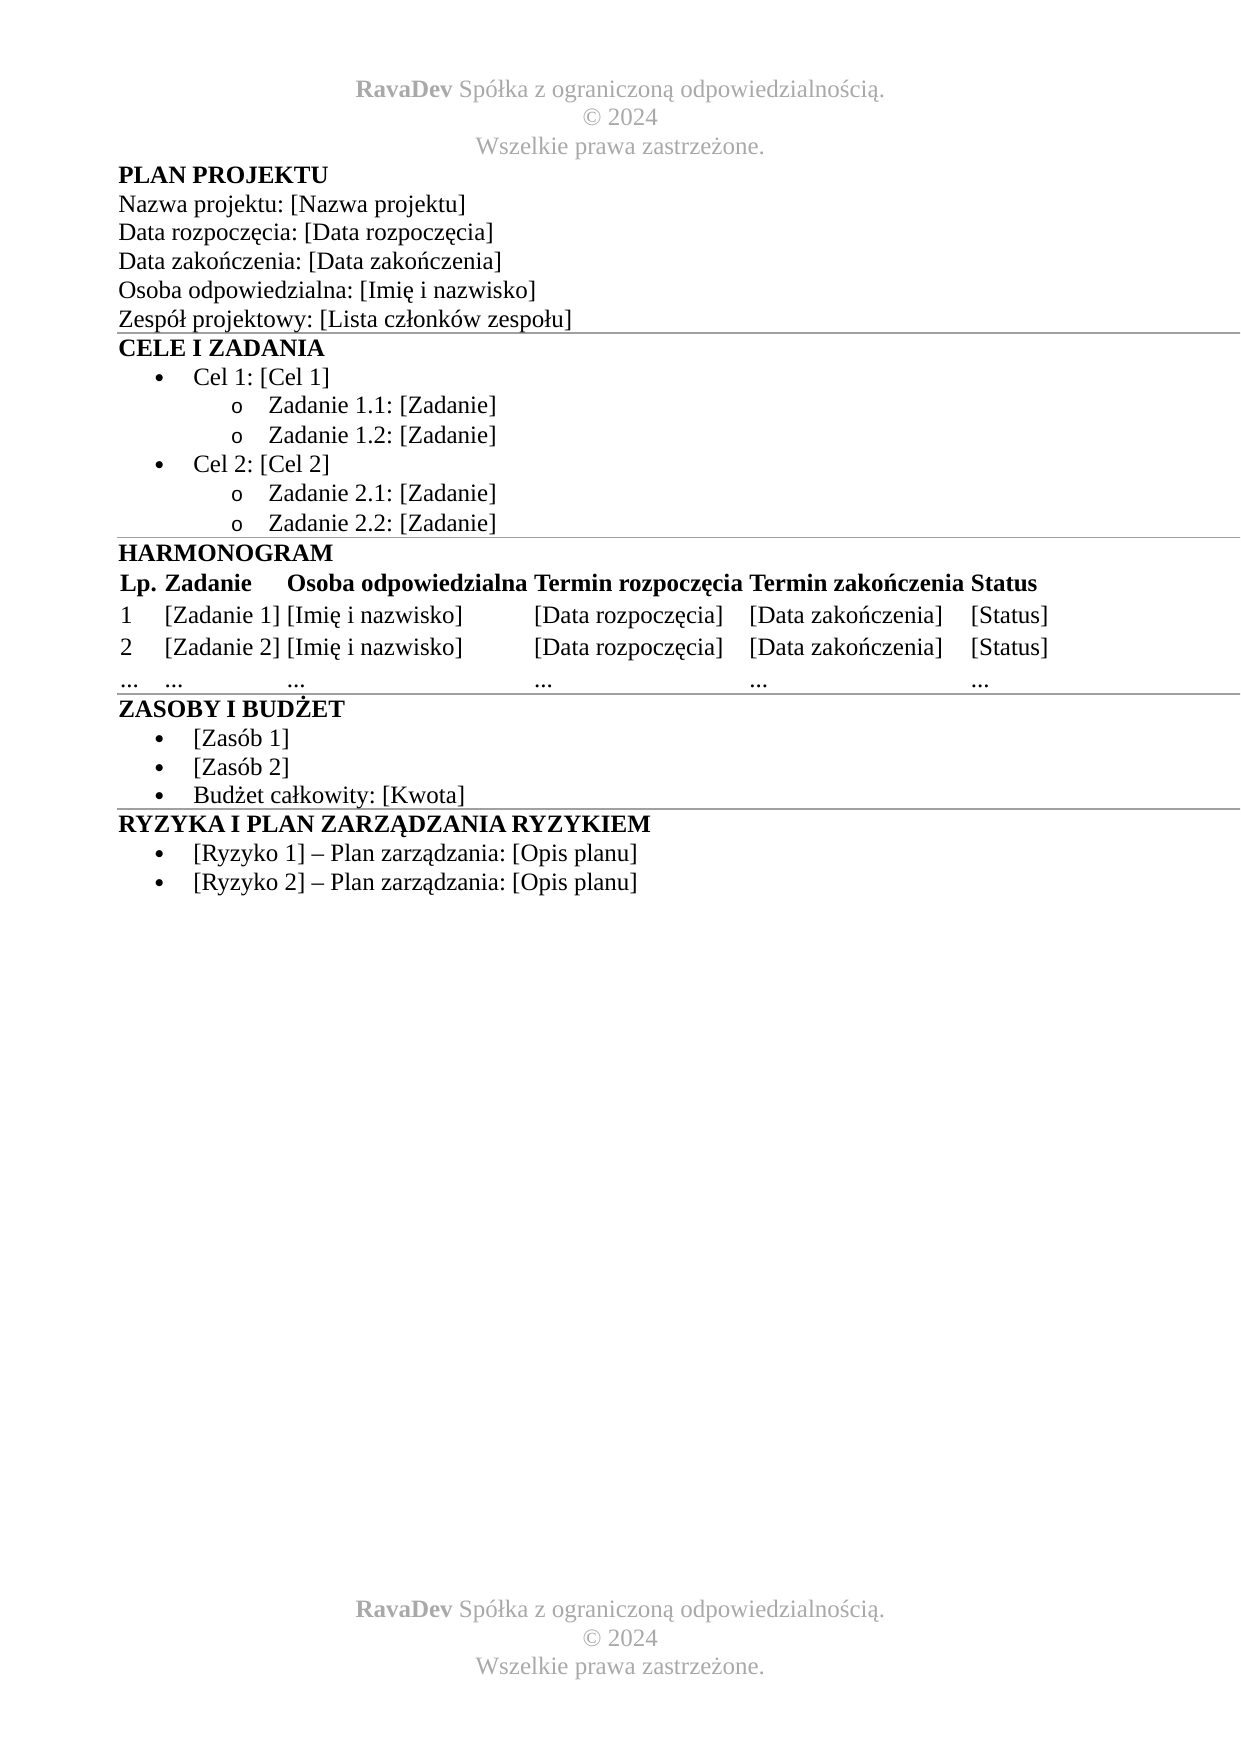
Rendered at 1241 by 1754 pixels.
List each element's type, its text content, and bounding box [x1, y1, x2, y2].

list Cel 2: [Cel 2] [156, 449, 1122, 478]
table_cell 2 [118, 630, 163, 662]
text ZASOBY I BUDŻET [118, 695, 1122, 723]
text HARMONOGRAM [118, 538, 1122, 566]
list Budżet całkowity: [Kwota] [156, 781, 1122, 808]
table_header Zadanie [163, 566, 285, 598]
table_cell 1 [118, 598, 163, 630]
table_cell [Data zakończenia] [748, 630, 969, 662]
table_cell [Zadanie 1] [163, 598, 285, 630]
table_header Termin rozpoczęcia [532, 566, 748, 598]
list Zadanie 1.2: [Zadanie] [231, 420, 1122, 449]
table_cell ... [118, 662, 163, 693]
table_cell [Data rozpoczęcia] [532, 630, 748, 662]
text PLAN PROJEKTU Nazwa projektu: [Nazwa projektu] Data rozpoczęcia: [Data rozpoczęcia] Data zakończenia: [Data zakończenia] Osoba odpowiedzialna: [Imię i nazwisko] Zespół projektowy: [Lista członków zespołu] [118, 160, 1122, 332]
table_cell [Zadanie 2] [163, 630, 285, 662]
table_cell [Data zakończenia] [748, 598, 969, 630]
list Cel 1: [Cel 1] [156, 362, 1122, 390]
table_cell [Status] [969, 630, 1054, 662]
table_cell [Imię i nazwisko] [285, 598, 532, 630]
table_cell ... [532, 662, 748, 693]
text CELE I ZADANIA [118, 334, 1122, 362]
list Zadanie 2.1: [Zadanie] [231, 478, 1122, 508]
list [Zasób 1] [156, 723, 1122, 752]
table_cell [Imię i nazwisko] [285, 630, 532, 662]
list [Ryzyko 2] – Plan zarządzania: [Opis planu] [156, 867, 1122, 896]
table_header Osoba odpowiedzialna [285, 566, 532, 598]
table_header Status [969, 566, 1054, 598]
list Zadanie 2.2: [Zadanie] [231, 508, 1122, 537]
table_header Lp. [118, 566, 163, 598]
table_cell ... [163, 662, 285, 693]
table_cell ... [285, 662, 532, 693]
table_cell [Status] [969, 598, 1054, 630]
text RYZYKA I PLAN ZARZĄDZANIA RYZYKIEM [118, 810, 1122, 838]
list [Zasób 2] [156, 752, 1122, 781]
list Zadanie 1.1: [Zadanie] [231, 390, 1122, 420]
table_header Termin zakończenia [748, 566, 969, 598]
table_cell [Data rozpoczęcia] [532, 598, 748, 630]
table_cell ... [969, 662, 1054, 693]
table_cell ... [748, 662, 969, 693]
list [Ryzyko 1] – Plan zarządzania: [Opis planu] [156, 838, 1122, 867]
